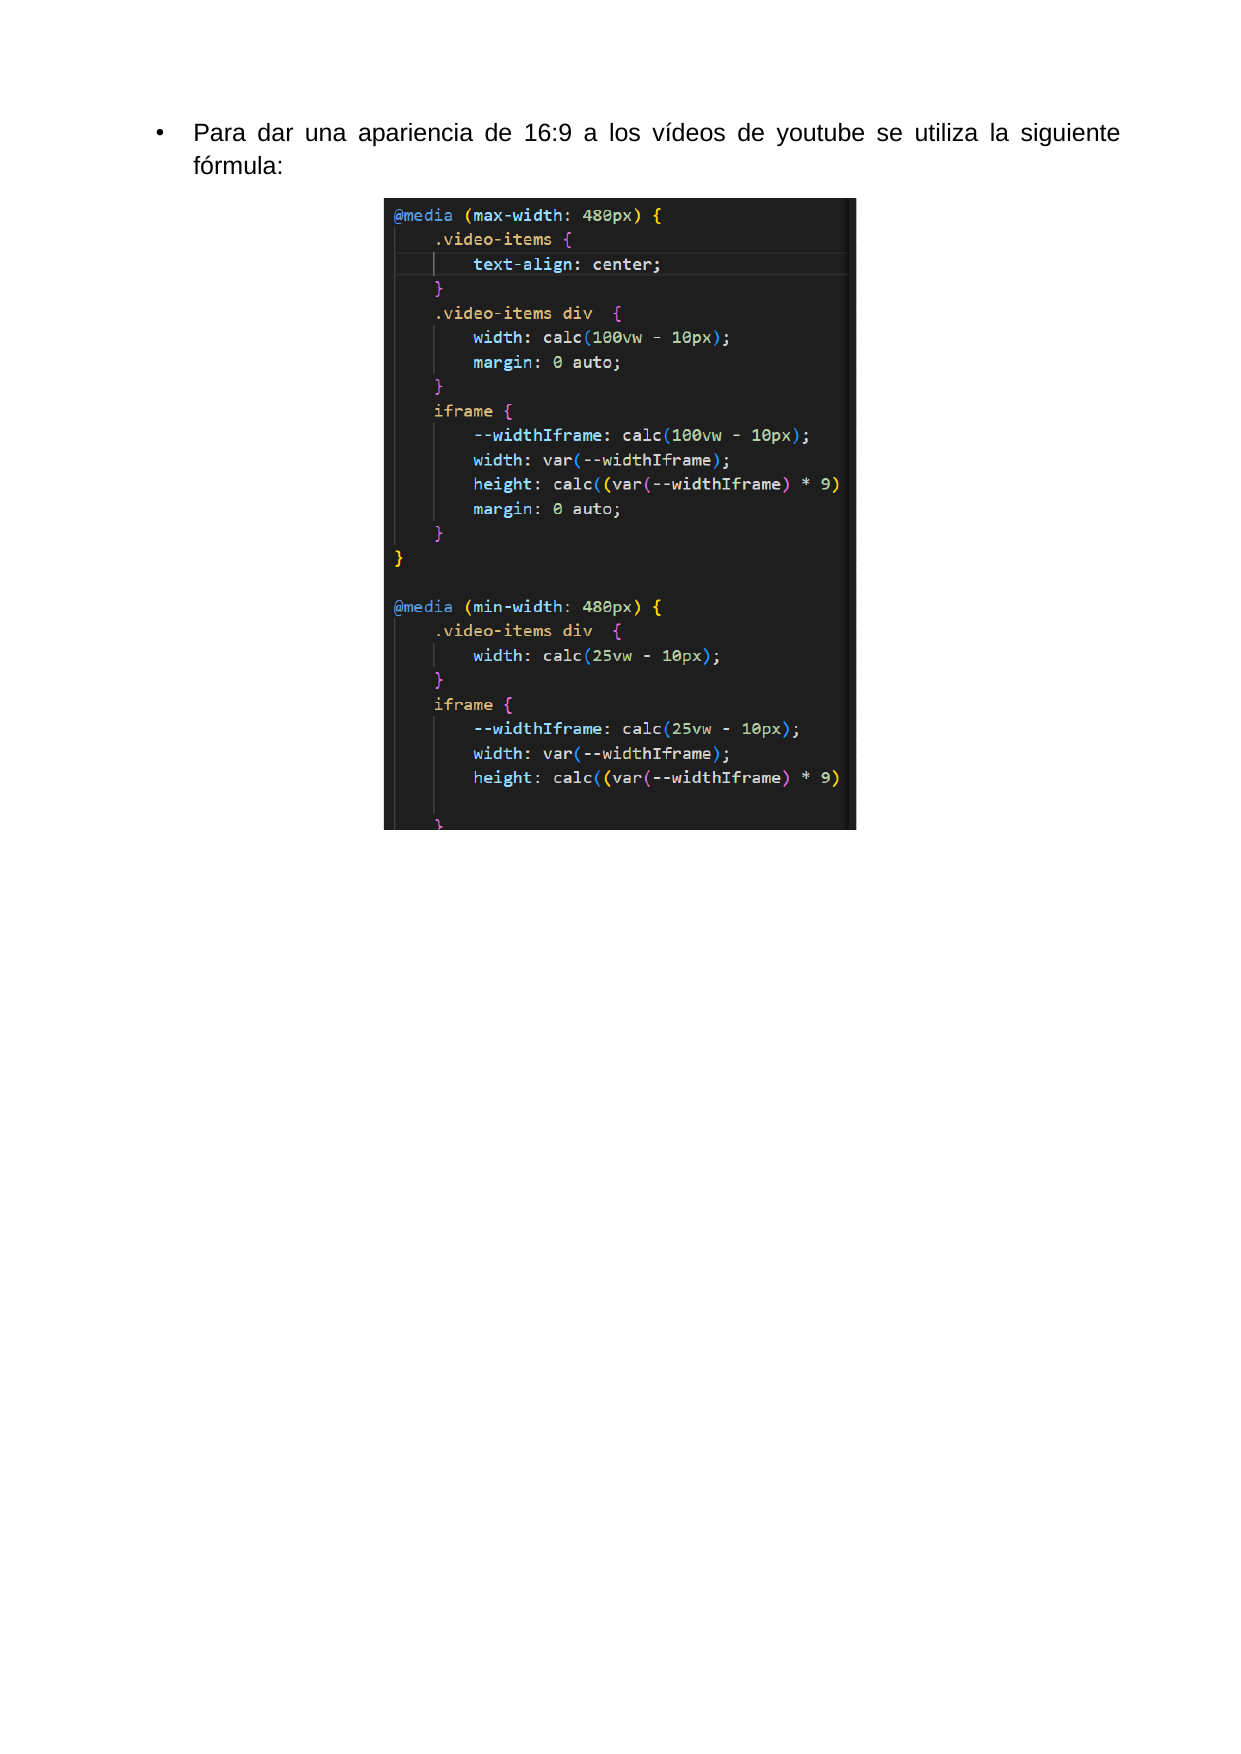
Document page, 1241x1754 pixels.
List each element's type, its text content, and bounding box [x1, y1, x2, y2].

list Para dar una apariencia de 16:9 a los vídeos de youtube se utiliza la siguiente fórmula: [156, 118, 1122, 180]
picture [383, 198, 857, 830]
